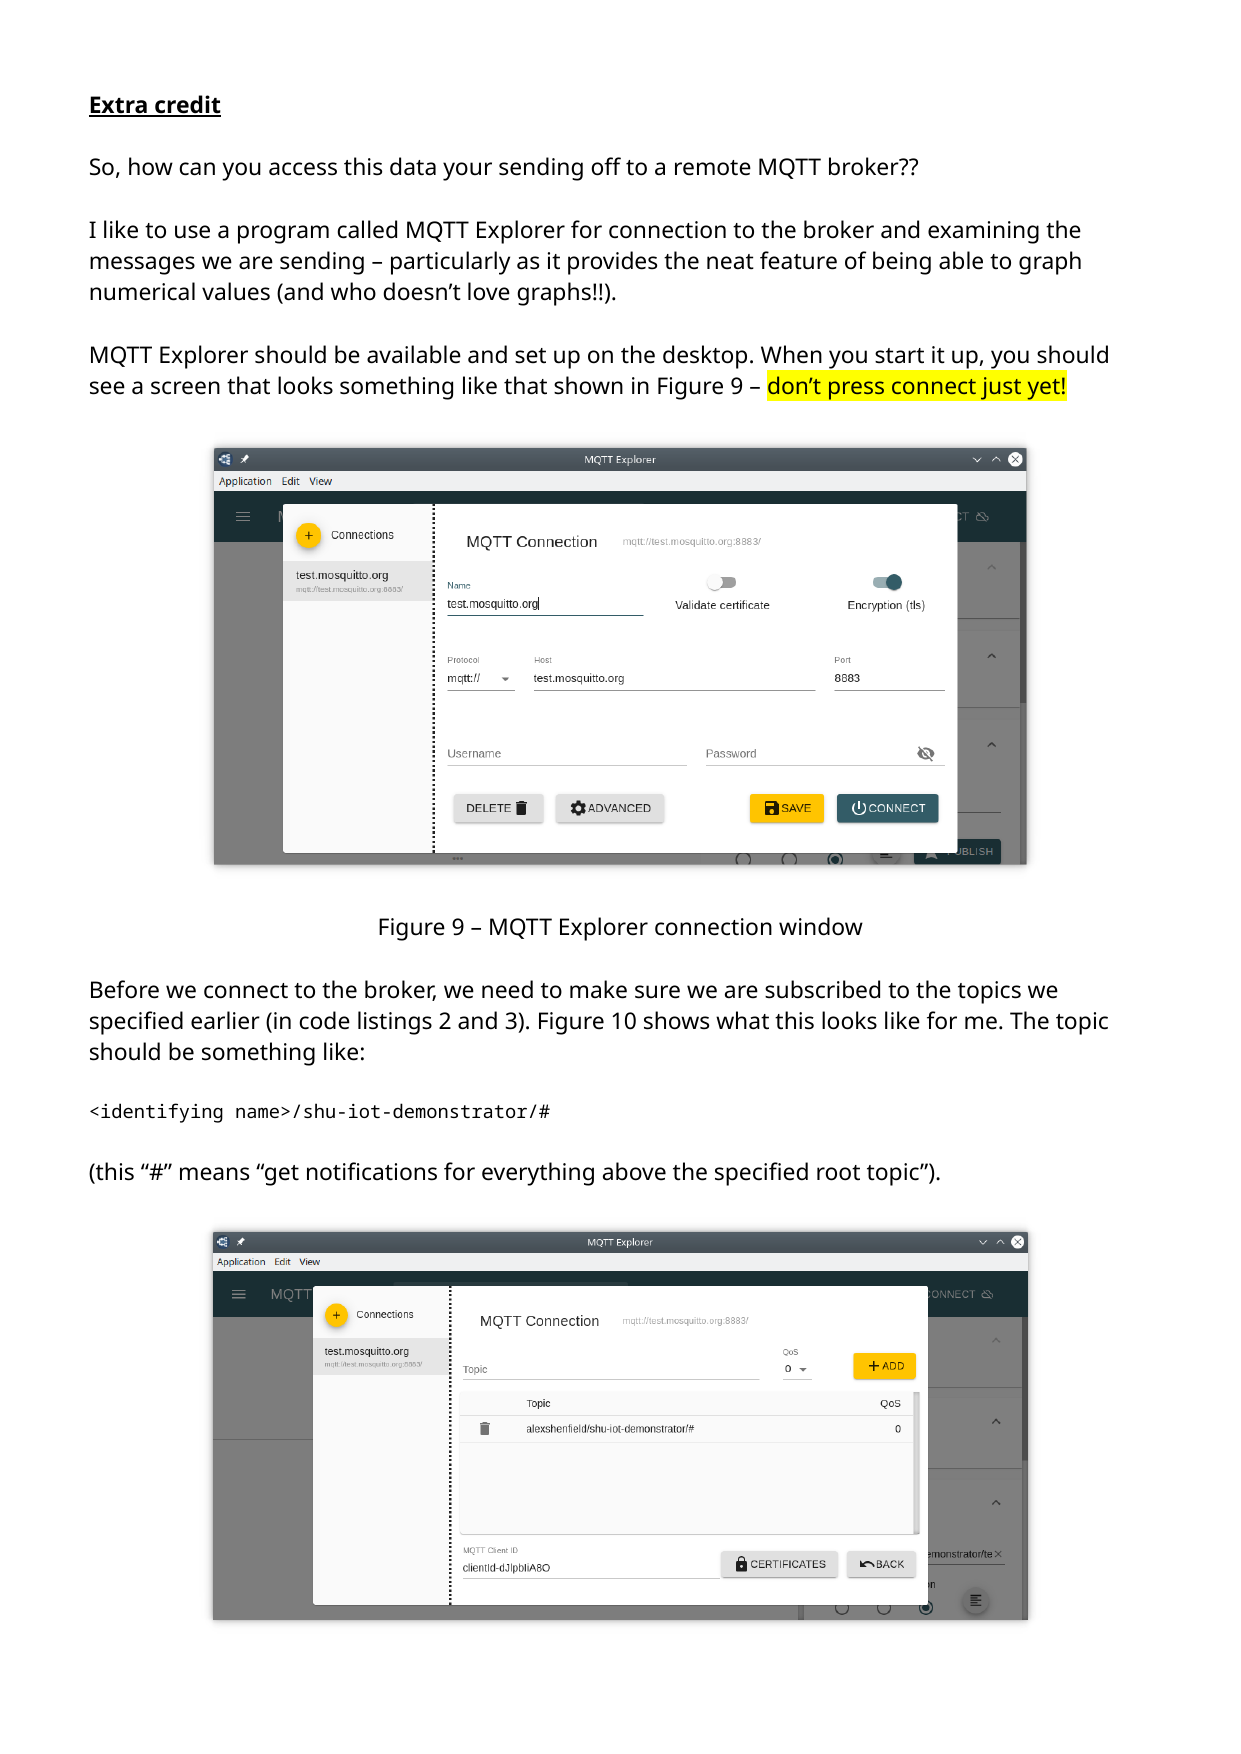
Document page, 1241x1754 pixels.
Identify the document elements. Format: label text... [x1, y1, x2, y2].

text Figure 9 – MQTT Explorer connection window [88, 911, 1152, 942]
text <identifying name>/shu-iot-demonstrator/# [88, 1099, 1152, 1124]
text MQTT Explorer should be available and set up on the desktop. When you start it up, you should see a screen that looks something like that shown in Figure 9 – don’t press connect just yet! [88, 338, 1152, 401]
picture [198, 432, 1042, 880]
text Extra credit [88, 88, 1152, 120]
picture [198, 1217, 1042, 1634]
text I like to use a program called MQTT Explorer for connection to the broker and examining the messages we are sending – particularly as it provides the neat feature of being able to graph numerical values (and who doesn’t love graphs!!). [88, 213, 1152, 307]
text (this “#” means “get notifications for everything above the specified root topic”). [88, 1155, 1152, 1187]
text So, how can you access this data your sending off to a remote MQTT broker?? [88, 151, 1152, 182]
text Before we connect to the broker, we need to make sure we are subscribed to the topics we specified earlier (in code listings 2 and 3). Figure 10 shows what this looks like for me. The topic should be something like: [88, 974, 1152, 1067]
